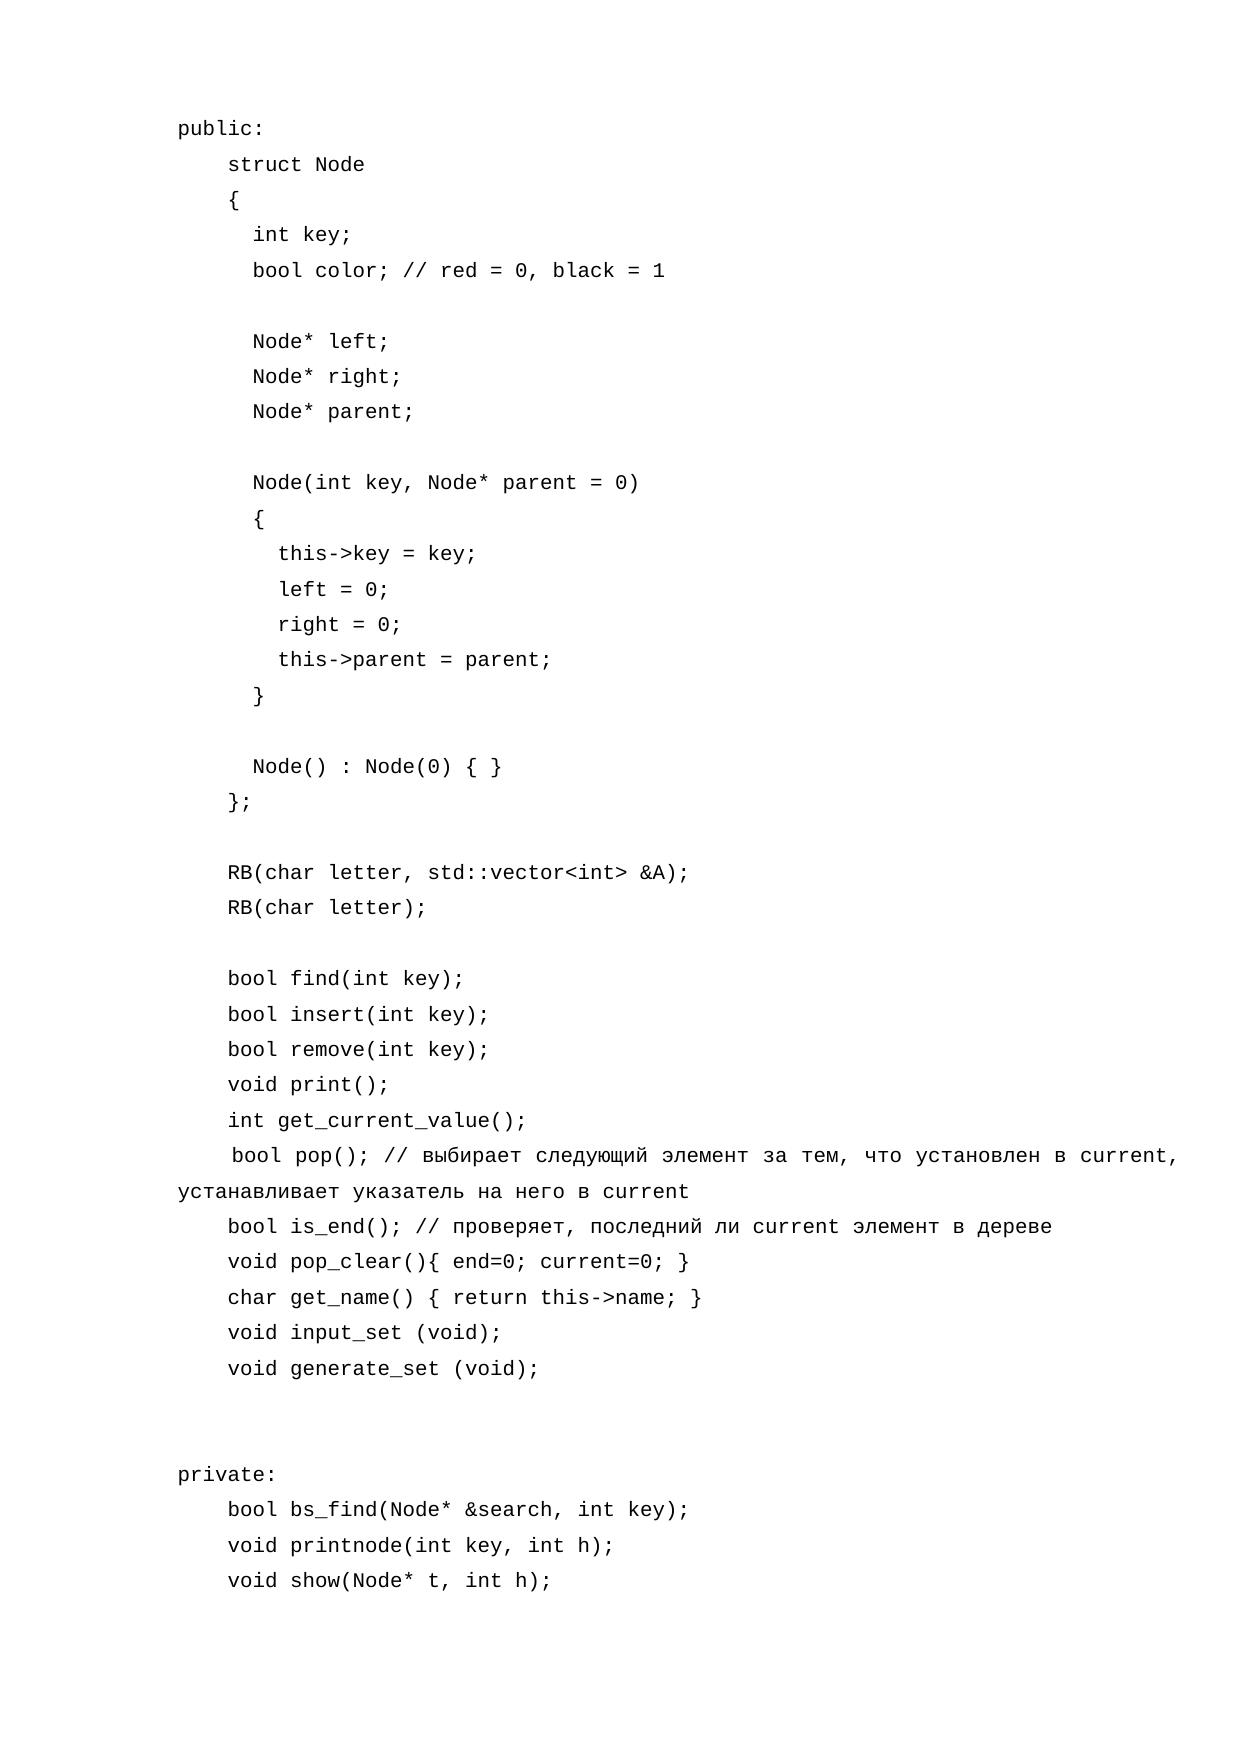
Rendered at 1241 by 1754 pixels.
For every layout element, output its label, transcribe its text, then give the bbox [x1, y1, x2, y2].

text bool color; // red = 0, black = 1 [177, 260, 1181, 283]
text bool bs_find(Node* &search, int key); [177, 1499, 1181, 1523]
text this->key = key; [177, 543, 1181, 567]
text Node() : Node(0) { } [177, 756, 1181, 779]
text bool remove(int key); [177, 1039, 1181, 1063]
text bool pop(); // выбирает следующий элемент за тем, что установлен в current, устанавливает указатель на него в current [177, 1145, 1181, 1204]
text bool insert(int key); [177, 1003, 1181, 1027]
text Node(int key, Node* parent = 0) [177, 472, 1181, 496]
text char get_name() { return this->name; } [177, 1287, 1181, 1311]
text RB(char letter, std::vector<int> &A); [177, 862, 1181, 886]
text struct Node [177, 153, 1181, 177]
text int key; [177, 224, 1181, 248]
text void show(Node* t, int h); [177, 1570, 1181, 1594]
text Node* left; [177, 331, 1181, 354]
text void pop_clear(){ end=0; current=0; } [177, 1251, 1181, 1275]
text void generate_set (void); [177, 1358, 1181, 1381]
text public: [177, 118, 1181, 142]
text bool is_end(); // проверяет, последний ли current элемент в дереве [177, 1216, 1181, 1240]
text right = 0; [177, 614, 1181, 638]
text int get_current_value(); [177, 1110, 1181, 1133]
text this->parent = parent; [177, 649, 1181, 673]
text private: [177, 1464, 1181, 1488]
text void printnode(int key, int h); [177, 1535, 1181, 1558]
text }; [177, 791, 1181, 815]
text RB(char letter); [177, 897, 1181, 921]
text } [177, 685, 1181, 708]
text void print(); [177, 1074, 1181, 1098]
text { [177, 508, 1181, 531]
text Node* parent; [177, 401, 1181, 425]
text bool find(int key); [177, 968, 1181, 992]
text { [177, 189, 1181, 213]
text void input_set (void); [177, 1322, 1181, 1346]
text Node* right; [177, 366, 1181, 390]
text left = 0; [177, 578, 1181, 602]
